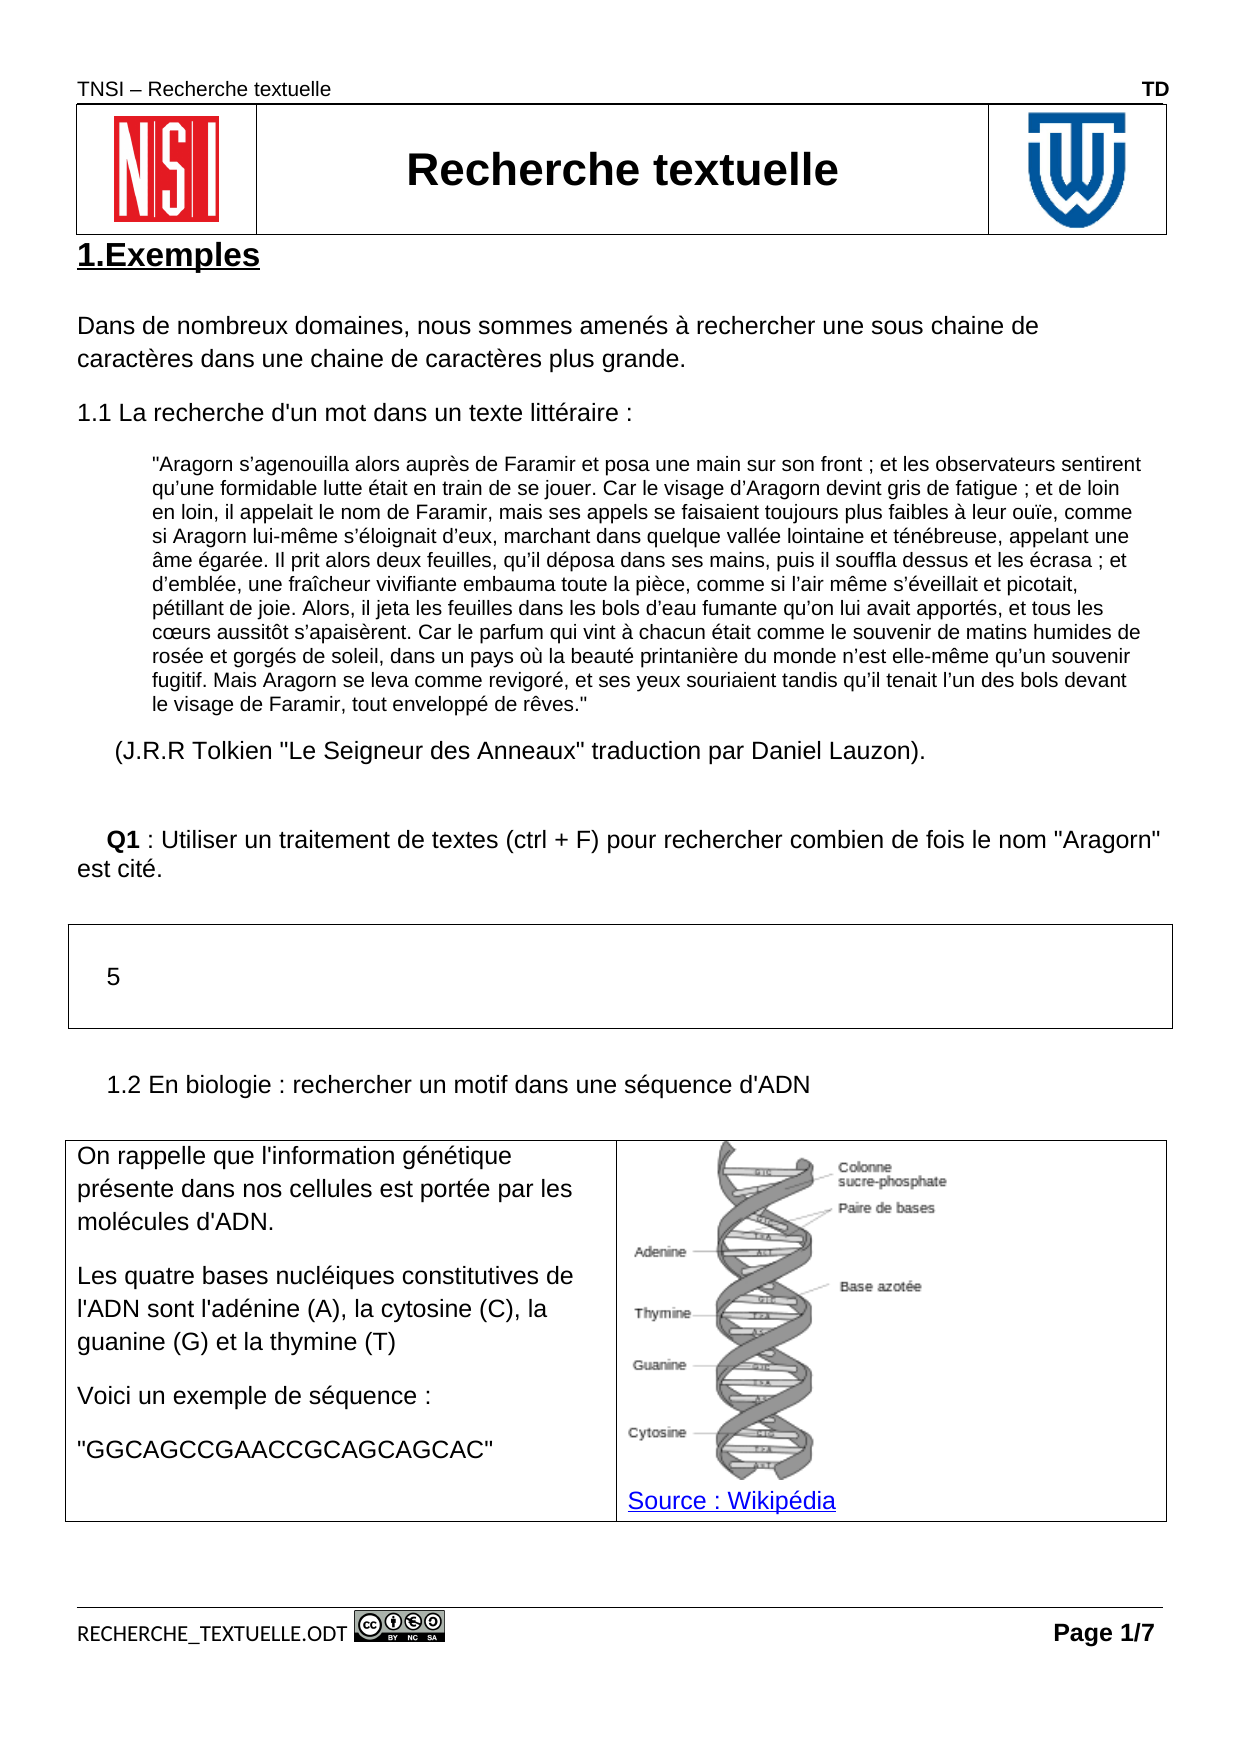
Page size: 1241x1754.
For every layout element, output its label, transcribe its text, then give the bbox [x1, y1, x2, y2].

picture [627, 1141, 972, 1480]
list Exemples [77, 235, 1163, 273]
text 5 [69, 959, 1172, 991]
table_header On rappelle que l'information génétique présente dans nos cellules est portée par les molécules d'ADN. Les quatre bases nucléiques constitutives de l'ADN sont l'adénine (A), la cytosine (C), la guanine (G) et la thymine (T) Voici un exemple de séquence : "GGCAGCCGAACCGCAGCAGCAC" [66, 1141, 616, 1521]
table_header Recherche textuelle [257, 105, 988, 234]
table_header [989, 105, 1166, 234]
text Dans de nombreux domaines, nous sommes amenés à rechercher une sous chaine de caractères dans une chaine de caractères plus grande. [77, 311, 1163, 373]
text "Aragorn s’agenouilla alors auprès de Faramir et posa une main sur son front ; et les observateurs sentirent qu’une formidable lutte était en train de se jouer. Car le visage d’Aragorn devint gris de fatigue ; et de loin en loin, il appelait le nom de Faramir, mais ses appels se faisaient toujours plus faibles à leur ouïe, comme si Aragorn lui-même s’éloignait d’eux, marchant dans quelque vallée lointaine et ténébreuse, appelant une âme égarée. Il prit alors deux feuilles, qu’il déposa dans ses mains, puis il souffla dessus et les écrasa ; et d’emblée, une fraîcheur vivifiante embauma toute la pièce, comme si l’air même s’éveillait et picotait, pétillant de joie. Alors, il jeta les feuilles dans les bols d’eau fumante qu’on lui avait apportés, et tous les cœurs aussitôt s’apaisèrent. Car le parfum qui vint à chacun était comme le souvenir de matins humides de rosée et gorgés de soleil, dans un pays où la beauté printanière du monde n’est elle-même qu’un souvenir fugitif. Mais Aragorn se leva comme revigoré, et ses yeux souriaient tandis qu’il tenait l’un des bols devant le visage de Faramir, tout enveloppé de rêves." [152, 452, 1143, 715]
text Q1 : Utiliser un traitement de textes (ctrl + F) pour rechercher combien de fois le nom "Aragorn" est cité. [77, 825, 1163, 883]
table_header Source : Wikipédia [617, 1141, 1166, 1521]
text 1.2 En biologie : rechercher un motif dans une séquence d'ADN [77, 1070, 1163, 1099]
picture [354, 1610, 445, 1642]
table_header [77, 105, 256, 234]
text 1.1 La recherche d'un mot dans un texte littéraire : [77, 398, 1163, 427]
text (J.R.R Tolkien "Le Seigneur des Anneaux" traduction par Daniel Lauzon). [77, 736, 1163, 765]
